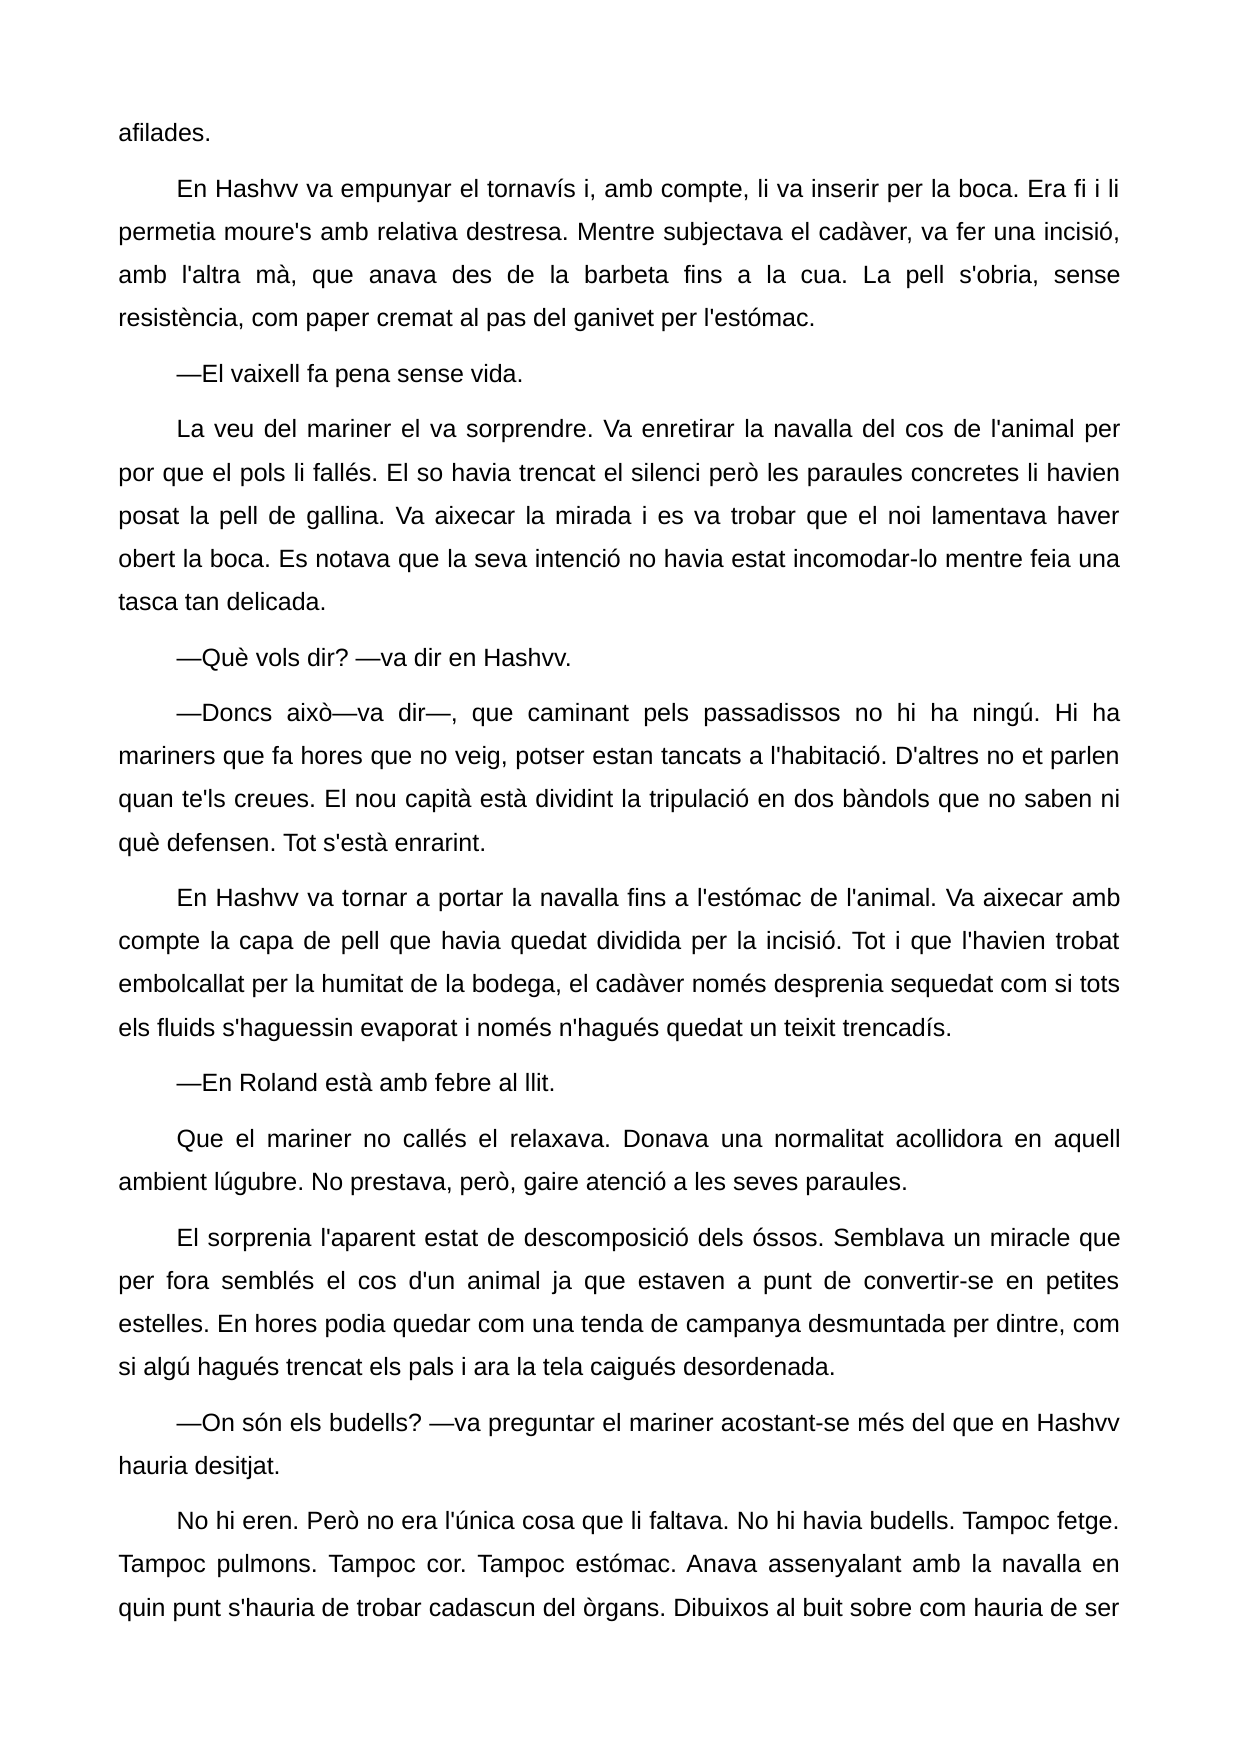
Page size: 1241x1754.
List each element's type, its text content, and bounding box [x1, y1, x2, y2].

text En Hashvv va empunyar el tornavís i, amb compte, li va inserir per la boca. Era fi i li permetia moure's amb relativa destresa. Mentre subjectava el cadàver, va fer una incisió, amb l'altra mà, que anava des de la barbeta fins a la cua. La pell s'obria, sense resistència, com paper cremat al pas del ganivet per l'estómac. [118, 174, 1122, 332]
text —Què vols dir? —va dir en Hashvv. [118, 642, 1122, 671]
text En Hashvv va tornar a portar la navalla fins a l'estómac de l'animal. Va aixecar amb compte la capa de pell que havia quedat dividida per la incisió. Tot i que l'havien trobat embolcallat per la humitat de la bodega, el cadàver només desprenia sequedat com si tots els fluids s'haguessin evaporat i només n'hagués quedat un teixit trencadís. [118, 883, 1122, 1041]
text La veu del mariner el va sorprendre. Va enretirar la navalla del cos de l'animal per por que el pols li fallés. El so havia trencat el silenci però les paraules concretes li havien posat la pell de gallina. Va aixecar la mirada i es va trobar que el noi lamentava haver obert la boca. Es notava que la seva intenció no havia estat incomodar-lo mentre feia una tasca tan delicada. [118, 414, 1122, 616]
text El sorprenia l'aparent estat de descomposició dels óssos. Semblava un miracle que per fora semblés el cos d'un animal ja que estaven a punt de convertir-se en petites estelles. En hores podia quedar com una tenda de campanya desmuntada per dintre, com si algú hagués trencat els pals i ara la tela caigués desordenada. [118, 1222, 1122, 1381]
text —Doncs això—va dir—, que caminant pels passadissos no hi ha ningú. Hi ha mariners que fa hores que no veig, potser estan tancats a l'habitació. D'altres no et parlen quan te'ls creues. El nou capità està dividint la tripulació en dos bàndols que no saben ni què defensen. Tot s'està enrarint. [118, 698, 1122, 856]
text afilades. [118, 118, 1122, 147]
text —On són els budells? —va preguntar el mariner acostant-se més del que en Hashvv hauria desitjat. [118, 1407, 1122, 1479]
text Que el mariner no callés el relaxava. Donava una normalitat acollidora en aquell ambient lúgubre. No prestava, però, gaire atenció a les seves paraules. [118, 1124, 1122, 1196]
text —El vaixell fa pena sense vida. [118, 359, 1122, 387]
text No hi eren. Però no era l'única cosa que li faltava. No hi havia budells. Tampoc fetge. Tampoc pulmons. Tampoc cor. Tampoc estómac. Anava assenyalant amb la navalla en quin punt s'hauria de trobar cadascun del òrgans. Dibuixos al buit sobre com hauria de ser [118, 1506, 1122, 1621]
text —En Roland està amb febre al llit. [118, 1068, 1122, 1097]
